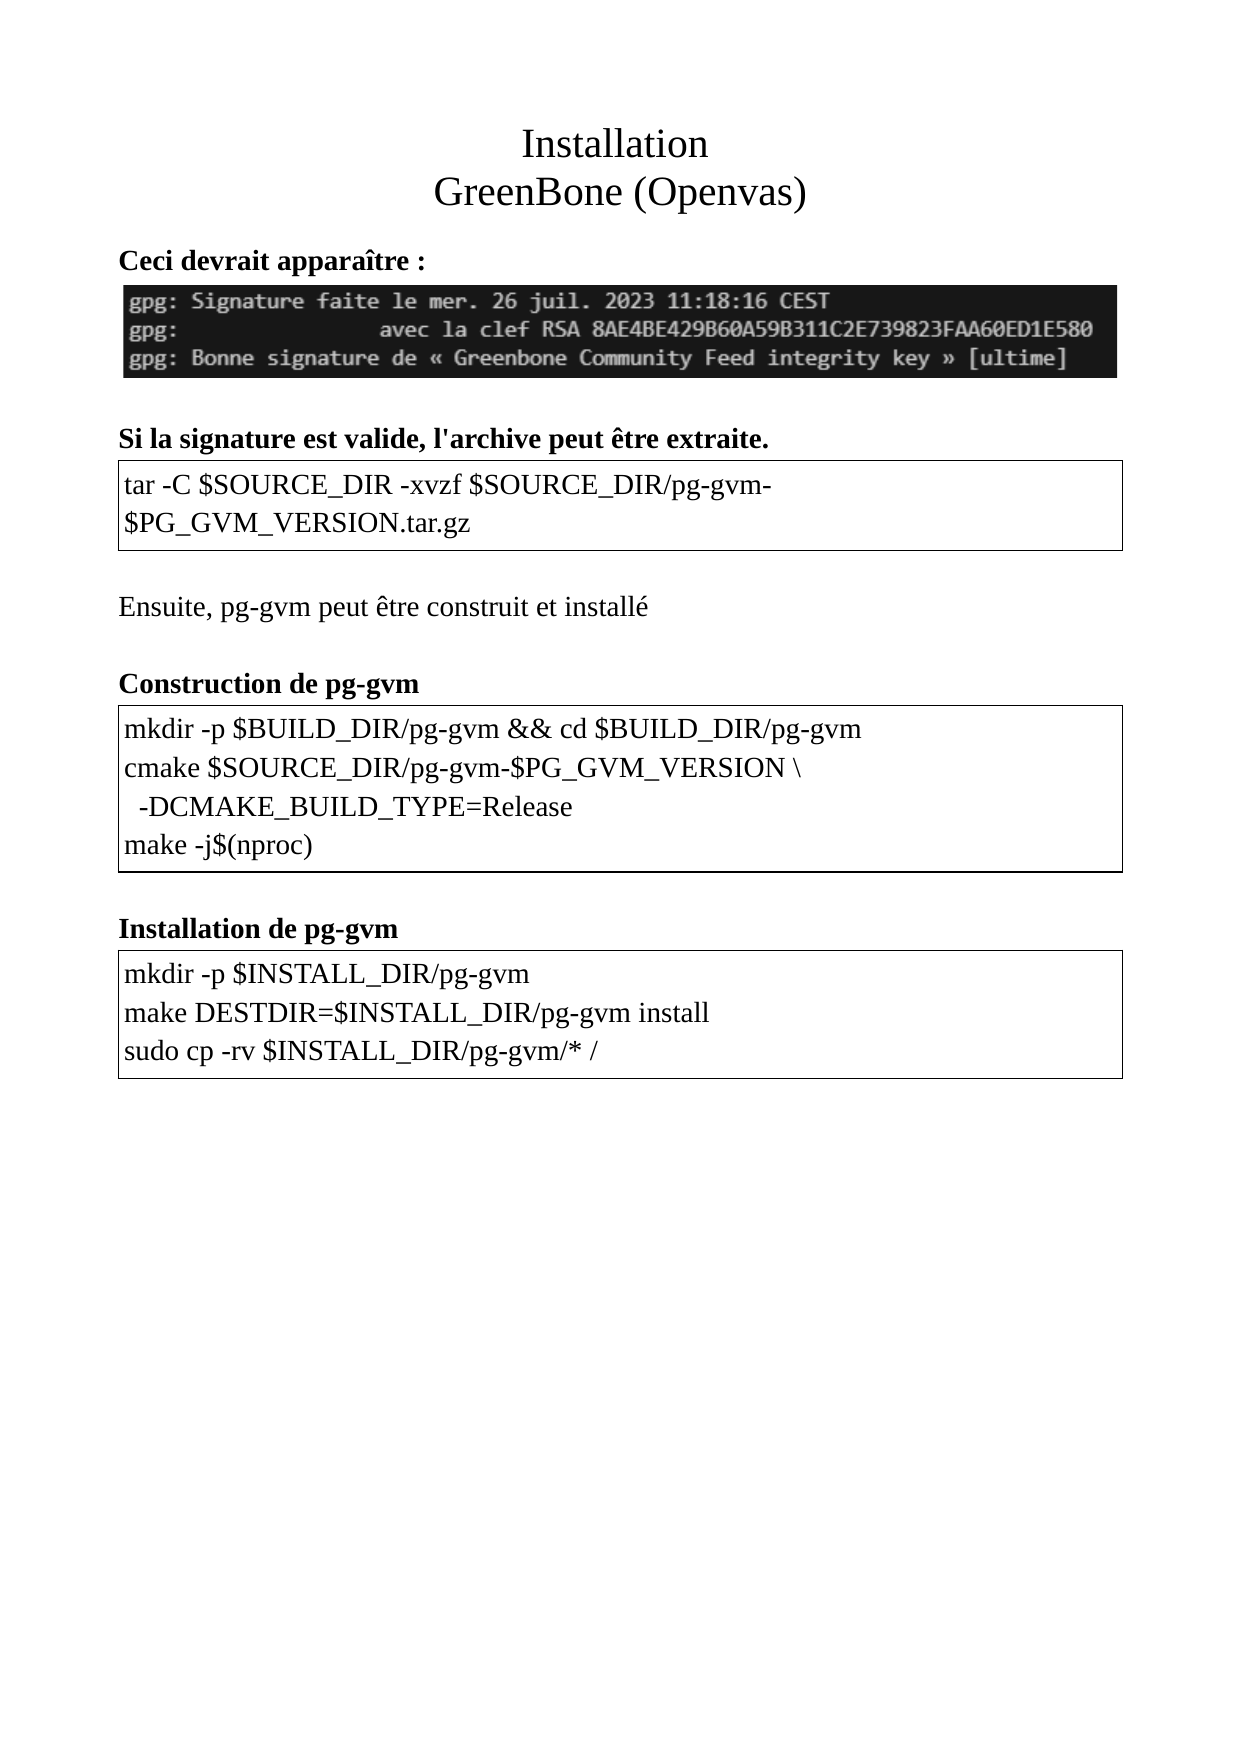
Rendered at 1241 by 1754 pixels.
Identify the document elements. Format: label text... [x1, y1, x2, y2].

text Ensuite, pg-gvm peut être construit et installé [118, 589, 1122, 623]
text Ceci devrait apparaître : [118, 243, 1122, 277]
table_header mkdir -p $BUILD_DIR/pg-gvm && cd $BUILD_DIR/pg-gvm cmake $SOURCE_DIR/pg-gvm-$PG_GVM_VERSION \ -DCMAKE_BUILD_TYPE=Release make -j$(nproc) [119, 706, 1122, 871]
picture [123, 285, 1118, 378]
table_header mkdir -p $INSTALL_DIR/pg-gvm make DESTDIR=$INSTALL_DIR/pg-gvm install sudo cp -rv $INSTALL_DIR/pg-gvm/* / [119, 951, 1122, 1078]
text Construction de pg-gvm [118, 666, 1122, 700]
text Installation de pg-gvm [118, 911, 1122, 944]
text Si la signature est valide, l'archive peut être extraite. [118, 421, 1122, 455]
table_header tar -C $SOURCE_DIR -xvzf $SOURCE_DIR/pg-gvm-$PG_GVM_VERSION.tar.gz [119, 461, 1122, 549]
